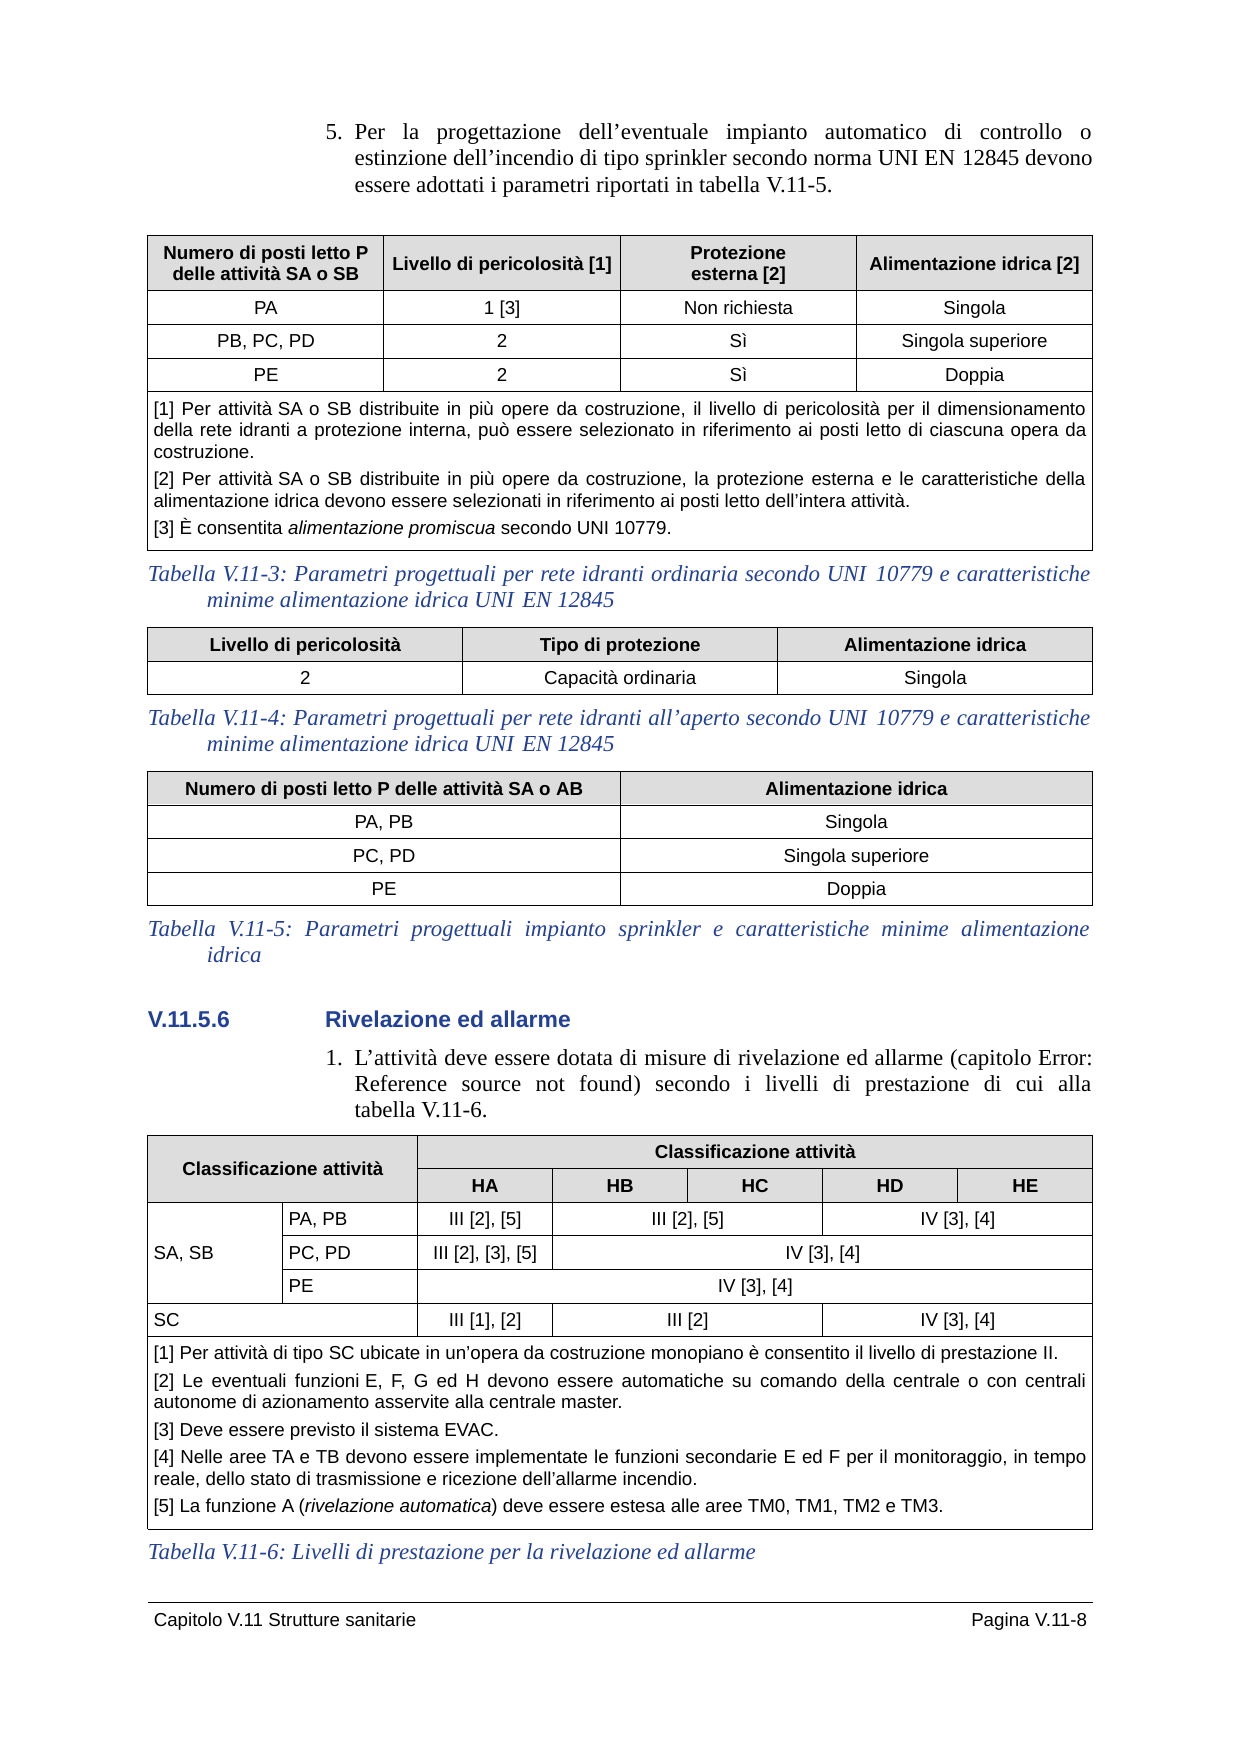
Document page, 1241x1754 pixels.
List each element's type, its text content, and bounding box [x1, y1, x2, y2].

list Per la progettazione dell’eventuale impianto automatico di controllo o estinzione dell’incendio di tipo sprinkler secondo norma UNI EN 12845 devono essere adottati i parametri riportati in tabella V.11-5. [342, 118, 1093, 197]
table_cell PA, PB [283, 1203, 417, 1235]
table_cell IV [3], [4] [553, 1236, 1092, 1269]
table_cell IV [3], [4] [418, 1270, 1092, 1302]
table_cell PE [283, 1270, 417, 1302]
table_cell [1] Per attività di tipo SC ubicate in un’opera da costruzione monopiano è consentito il livello di prestazione II. [2] Le eventuali funzioni E, F, G ed H devono essere automatiche su comando della centrale o con centrali autonome di azionamento asservite alla centrale master. [3] Deve essere previsto il sistema EVAC. [4] Nelle aree TA e TB devono essere implementate le funzioni secondarie E ed F per il monitoraggio, in tempo reale, dello stato di trasmissione e ricezione dell’allarme incendio. [5] La funzione A (rivelazione automatica) deve essere estesa alle aree TM0, TM1, TM2 e TM3. [148, 1337, 1092, 1528]
table_cell Singola superiore [857, 325, 1092, 357]
table_header Numero di posti letto P delle attività SA o SB [148, 236, 383, 290]
table_cell Sì [621, 359, 856, 391]
list L’attività deve essere dotata di misure di rivelazione ed allarme (capitolo Errore: sorgente del riferimento non trovata) secondo i livelli di prestazione di cui alla tabella V.11-6. [342, 1044, 1093, 1123]
table_cell PB, PC, PD [148, 325, 383, 357]
table_cell Singola superiore [621, 839, 1092, 872]
table_cell SA, SB [148, 1203, 282, 1302]
table_cell Doppia [857, 359, 1092, 391]
table_cell PE [148, 873, 620, 905]
table_cell HE [958, 1169, 1092, 1202]
table_header Numero di posti letto P delle attività SA o AB [148, 772, 620, 804]
table_cell 2 [384, 359, 620, 391]
text Tabella V.11-5: Parametri progettuali impianto sprinkler e caratteristiche minime alimentazione idrica [148, 914, 1093, 967]
table_cell Non richiesta [621, 291, 856, 324]
table_cell Singola [778, 662, 1092, 694]
table_header Livello di pericolosità [148, 628, 462, 661]
table_cell SC [148, 1304, 417, 1336]
table_cell [1] Per attività SA o SB distribuite in più opere da costruzione, il livello di pericolosità per il dimensionamento della rete idranti a protezione interna, può essere selezionato in riferimento ai posti letto di ciascuna opera da costruzione. [2] Per attività SA o SB distribuite in più opere da costruzione, la protezione esterna e le caratteristiche della alimentazione idrica devono essere selezionati in riferimento ai posti letto dell’intera attività. [3] È consentita alimentazione promiscua secondo UNI 10779. [148, 392, 1092, 550]
table_cell 2 [148, 662, 462, 694]
table_cell PA [148, 291, 383, 324]
subtitle Rivelazione ed allarme [148, 1006, 1093, 1032]
table_header Alimentazione idrica [2] [857, 236, 1092, 290]
table_cell 1 [3] [384, 291, 620, 324]
table_cell Doppia [621, 873, 1092, 905]
table_header Classificazione attività [418, 1136, 1092, 1168]
table_cell 2 [384, 325, 620, 357]
table_cell PE [148, 359, 383, 391]
table_cell HB [553, 1169, 687, 1202]
text Tabella V.11-6: Livelli di prestazione per la rivelazione ed allarme [148, 1538, 1093, 1564]
table_cell III [2], [5] [553, 1203, 822, 1235]
table_cell III [2], [3], [5] [418, 1236, 552, 1269]
table_cell PA, PB [148, 806, 620, 838]
table_header Alimentazione idrica [621, 772, 1092, 804]
table_cell Capacità ordinaria [463, 662, 777, 694]
table_cell IV [3], [4] [823, 1304, 1092, 1336]
table_cell PC, PD [148, 839, 620, 872]
table_cell HC [688, 1169, 822, 1202]
table_cell IV [3], [4] [823, 1203, 1092, 1235]
table_header Protezione esterna [2] [621, 236, 856, 290]
text Tabella V.11-4: Parametri progettuali per rete idranti all’aperto secondo UNI 10779 e caratteristiche minime alimentazione idrica UNI EN 12845 [148, 703, 1093, 756]
table_cell III [2], [5] [418, 1203, 552, 1235]
table_cell HA [418, 1169, 552, 1202]
table_header Livello di pericolosità [1] [384, 236, 620, 290]
table_cell Singola [621, 806, 1092, 838]
table_cell PC, PD [283, 1236, 417, 1269]
table_cell HD [823, 1169, 957, 1202]
table_cell Singola [857, 291, 1092, 324]
table_cell Sì [621, 325, 856, 357]
text Tabella V.11-3: Parametri progettuali per rete idranti ordinaria secondo UNI 10779 e caratteristiche minime alimentazione idrica UNI EN 12845 [148, 559, 1093, 612]
table_cell III [1], [2] [418, 1304, 552, 1336]
table_header Alimentazione idrica [778, 628, 1092, 661]
table_header Tipo di protezione [463, 628, 777, 661]
table_header Classificazione attività [148, 1136, 417, 1202]
table_cell III [2] [553, 1304, 822, 1336]
